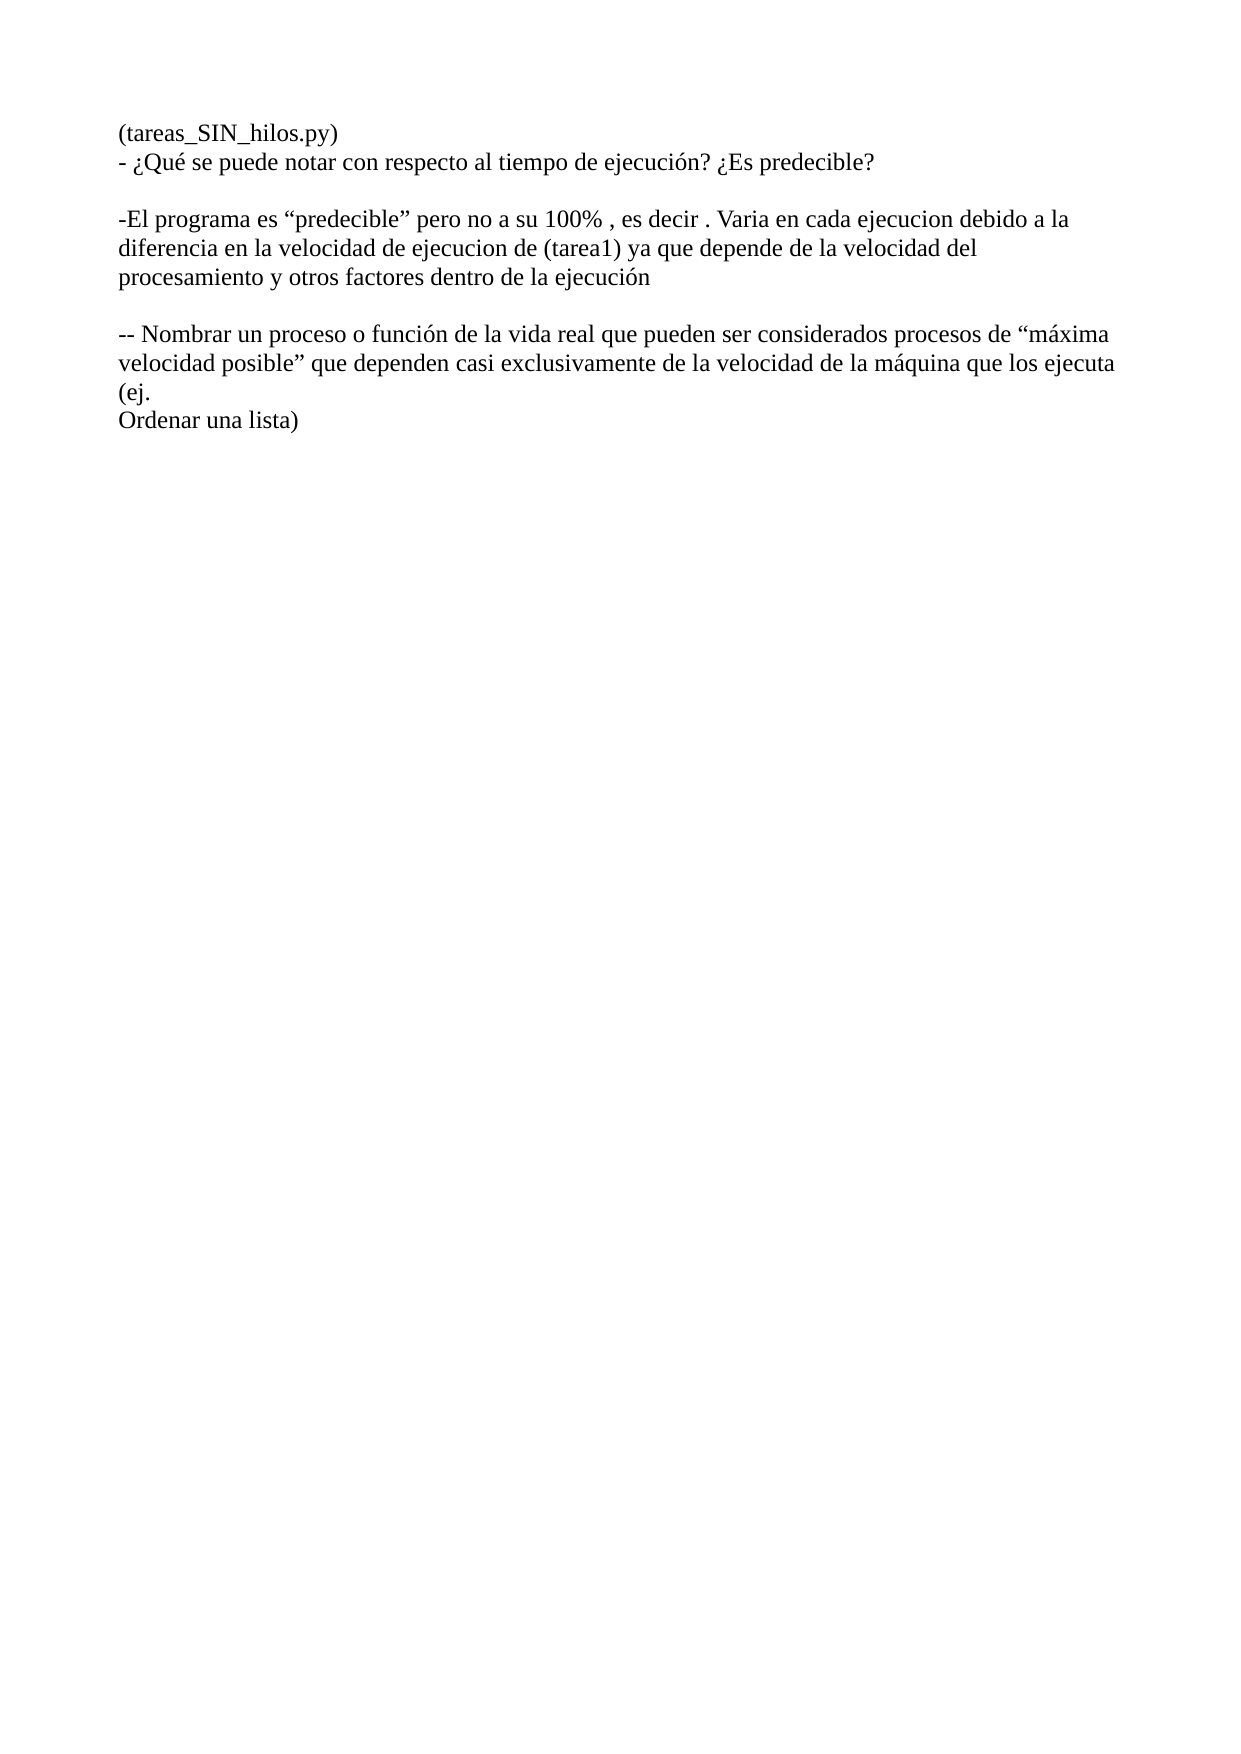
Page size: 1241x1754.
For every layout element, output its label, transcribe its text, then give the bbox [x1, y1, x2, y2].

text - ¿Qué se puede notar con respecto al tiempo de ejecución? ¿Es predecible? [118, 147, 1122, 176]
text velocidad posible” que dependen casi exclusivamente de la velocidad de la máquina que los ejecuta (ej. [118, 348, 1122, 406]
text (tareas_SIN_hilos.py) [118, 118, 1122, 147]
text -El programa es “predecible” pero no a su 100% , es decir . Varia en cada ejecucion debido a la diferencia en la velocidad de ejecucion de (tarea1) ya que depende de la velocidad del procesamiento y otros factores dentro de la ejecución [118, 204, 1122, 291]
text -- Nombrar un proceso o función de la vida real que pueden ser considerados procesos de “máxima [118, 319, 1122, 348]
text Ordenar una lista) [118, 406, 1122, 434]
